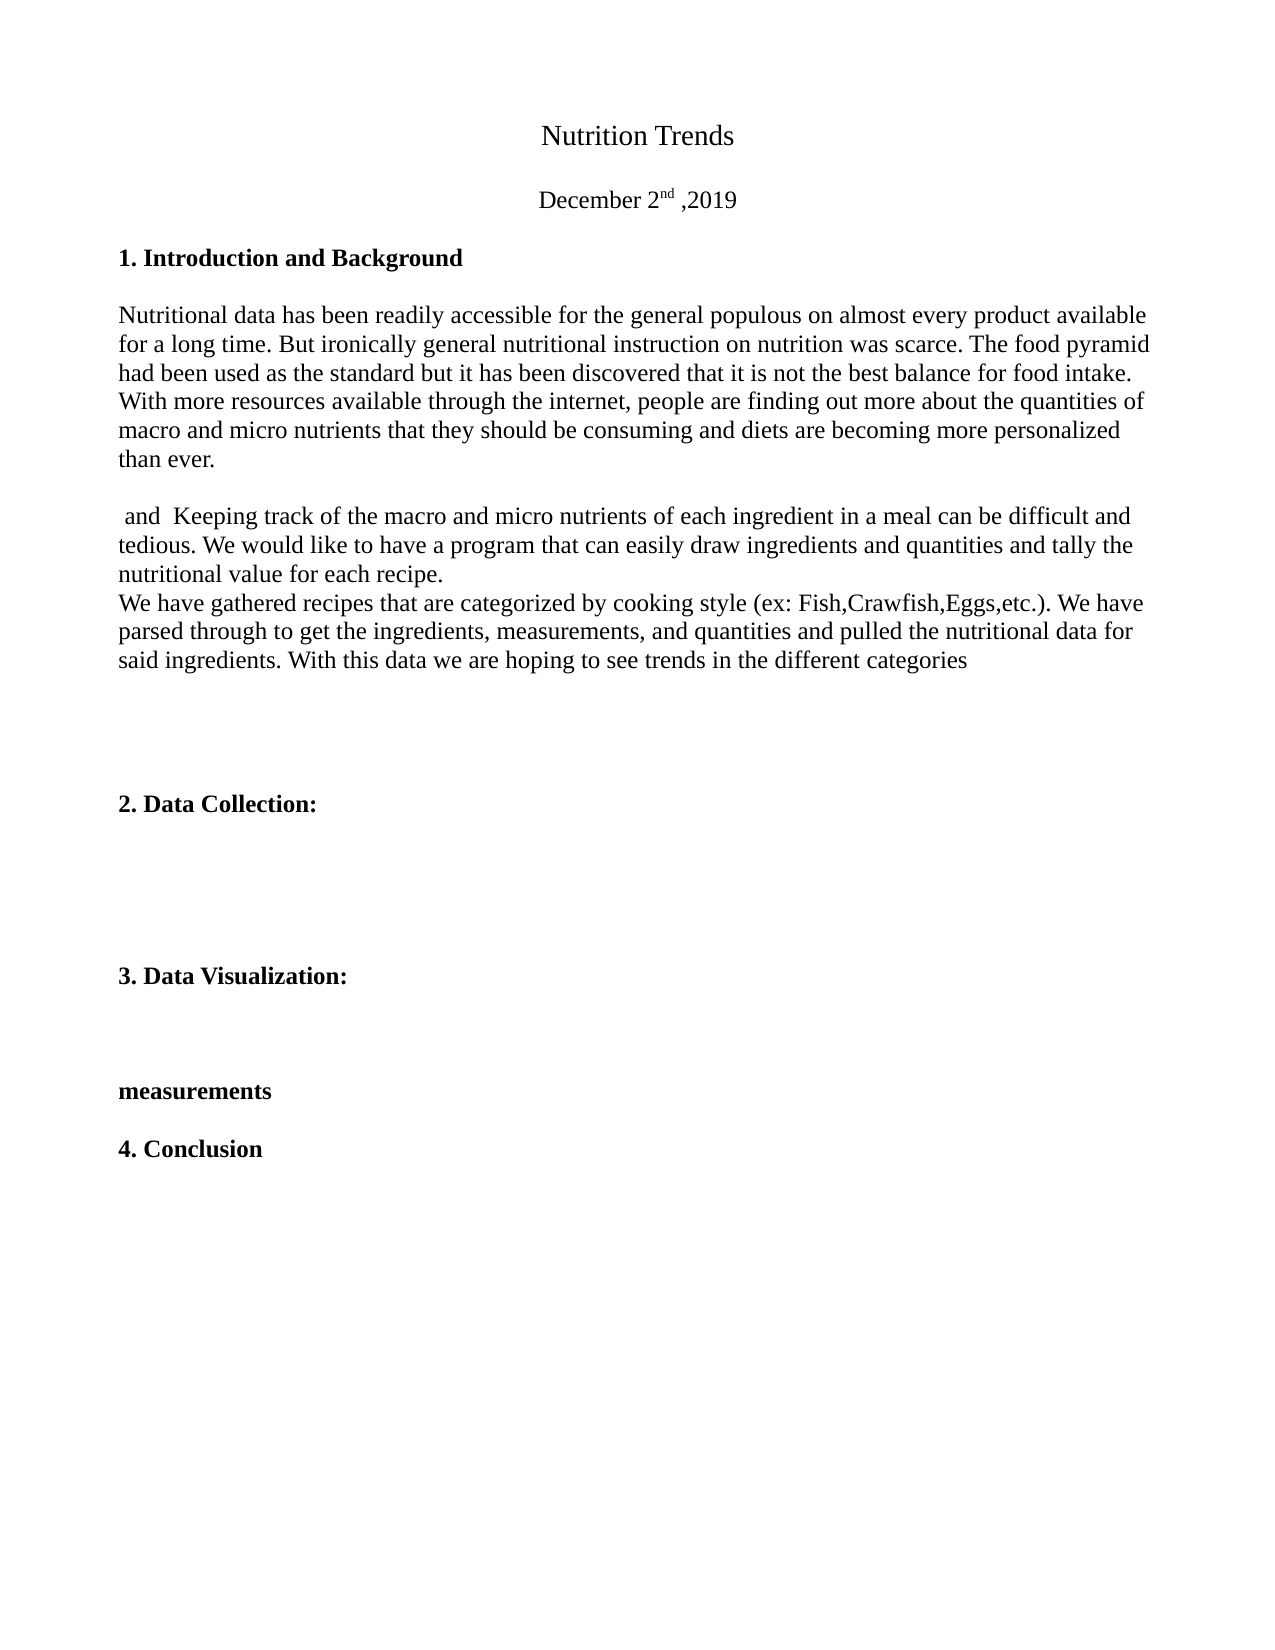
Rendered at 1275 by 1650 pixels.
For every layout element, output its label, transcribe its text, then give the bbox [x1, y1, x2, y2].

text 1. Introduction and Background [118, 243, 1157, 271]
text 4. Conclusion [118, 1134, 1157, 1163]
text We have gathered recipes that are categorized by cooking style (ex: Fish,Crawfish,Eggs,etc.). We have parsed through to get the ingredients, measurements, and quantities and pulled the nutritional data for said ingredients. With this data we are hoping to see trends in the different categories [118, 588, 1157, 674]
text Nutritional data has been readily accessible for the general populous on almost every product available for a long time. But ironically general nutritional instruction on nutrition was scarce. The food pyramid had been used as the standard but it has been discovered that it is not the best balance for food intake. With more resources available through the internet, people are finding out more about the quantities of macro and micro nutrients that they should be consuming and diets are becoming more personalized than ever. [118, 300, 1157, 473]
text and Keeping track of the macro and micro nutrients of each ingredient in a meal can be difficult and tedious. We would like to have a program that can easily draw ingredients and quantities and tally the nutritional value for each recipe. [118, 501, 1157, 588]
text 3. Data Visualization: [118, 961, 1157, 990]
text December 2nd ,2019 [118, 185, 1157, 214]
text Nutrition Trends [118, 118, 1157, 152]
text 2. Data Collection: [118, 789, 1157, 818]
text measurements [118, 1076, 1157, 1105]
